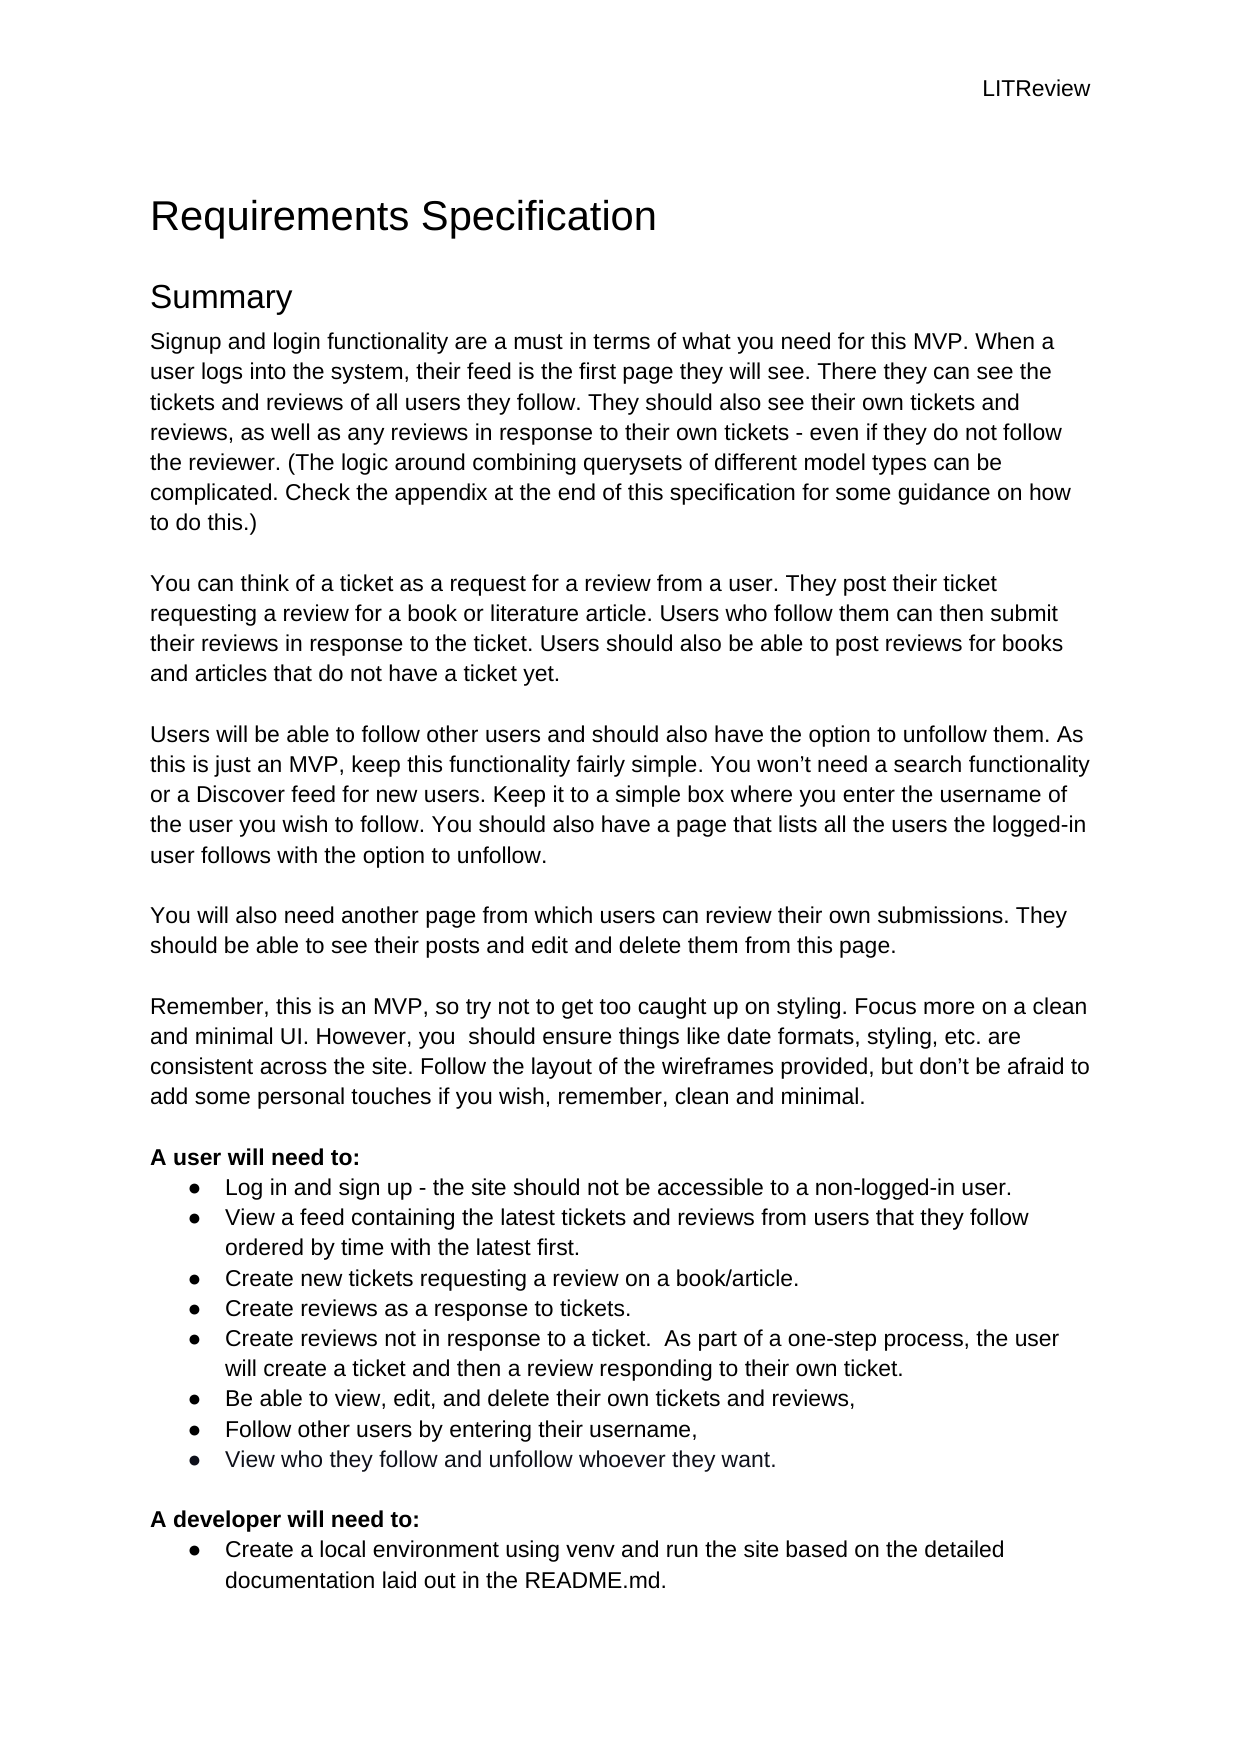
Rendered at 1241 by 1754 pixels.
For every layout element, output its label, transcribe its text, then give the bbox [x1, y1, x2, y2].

subtitle Summary [150, 277, 1090, 316]
text You can think of a ticket as a request for a review from a user. They post their ticket requesting a review for a book or literature article. Users who follow them can then submit their reviews in response to the ticket. Users should also be able to post reviews for books and articles that do not have a ticket yet. [150, 570, 1090, 687]
text A developer will need to: [150, 1506, 1090, 1532]
list Follow other users by entering their username, [187, 1416, 1090, 1442]
text A user will need to: [150, 1144, 1090, 1170]
text Remember, this is an MVP, so try not to get too caught up on styling. Focus more on a clean and minimal UI. However, you should ensure things like date formats, styling, etc. are consistent across the site. Follow the layout of the wireframes provided, but don’t be afraid to add some personal touches if you wish, remember, clean and minimal. [150, 993, 1090, 1109]
list Create reviews as a response to tickets. [187, 1295, 1090, 1321]
list Be able to view, edit, and delete their own tickets and reviews, [187, 1385, 1090, 1412]
list Create new tickets requesting a review on a book/article. [187, 1264, 1090, 1291]
list Create a local environment using venv and run the site based on the detailed documentation laid out in the README.md. [187, 1536, 1090, 1593]
text Signup and login functionality are a must in terms of what you need for this MVP. When a user logs into the system, their feed is the first page they will see. There they can see the tickets and reviews of all users they follow. They should also see their own tickets and reviews, as well as any reviews in response to their own tickets - even if they do not follow the reviewer. (The logic around combining querysets of different model types can be complicated. Check the appendix at the end of this specification for some guidance on how to do this.) [150, 328, 1090, 536]
list Create reviews not in response to a ticket. As part of a one-step process, the user will create a ticket and then a review responding to their own ticket. [187, 1325, 1090, 1381]
text Users will be able to follow other users and should also have the option to unfollow them. As this is just an MVP, keep this functionality fairly simple. You won’t need a search functionality or a Discover feed for new users. Keep it to a simple box where you enter the username of the user you wish to follow. You should also have a page that lists all the users the logged-in user follows with the option to unfollow. [150, 721, 1090, 868]
list View who they follow and unfollow whoever they want. [187, 1446, 1090, 1472]
text You will also need another page from which users can review their own submissions. They should be able to see their posts and edit and delete them from this page. [150, 902, 1090, 958]
subtitle Requirements Specification [150, 192, 1090, 239]
list Log in and sign up - the site should not be accessible to a non-logged-in user. [187, 1174, 1090, 1200]
list View a feed containing the latest tickets and reviews from users that they follow ordered by time with the latest first. [187, 1204, 1090, 1261]
